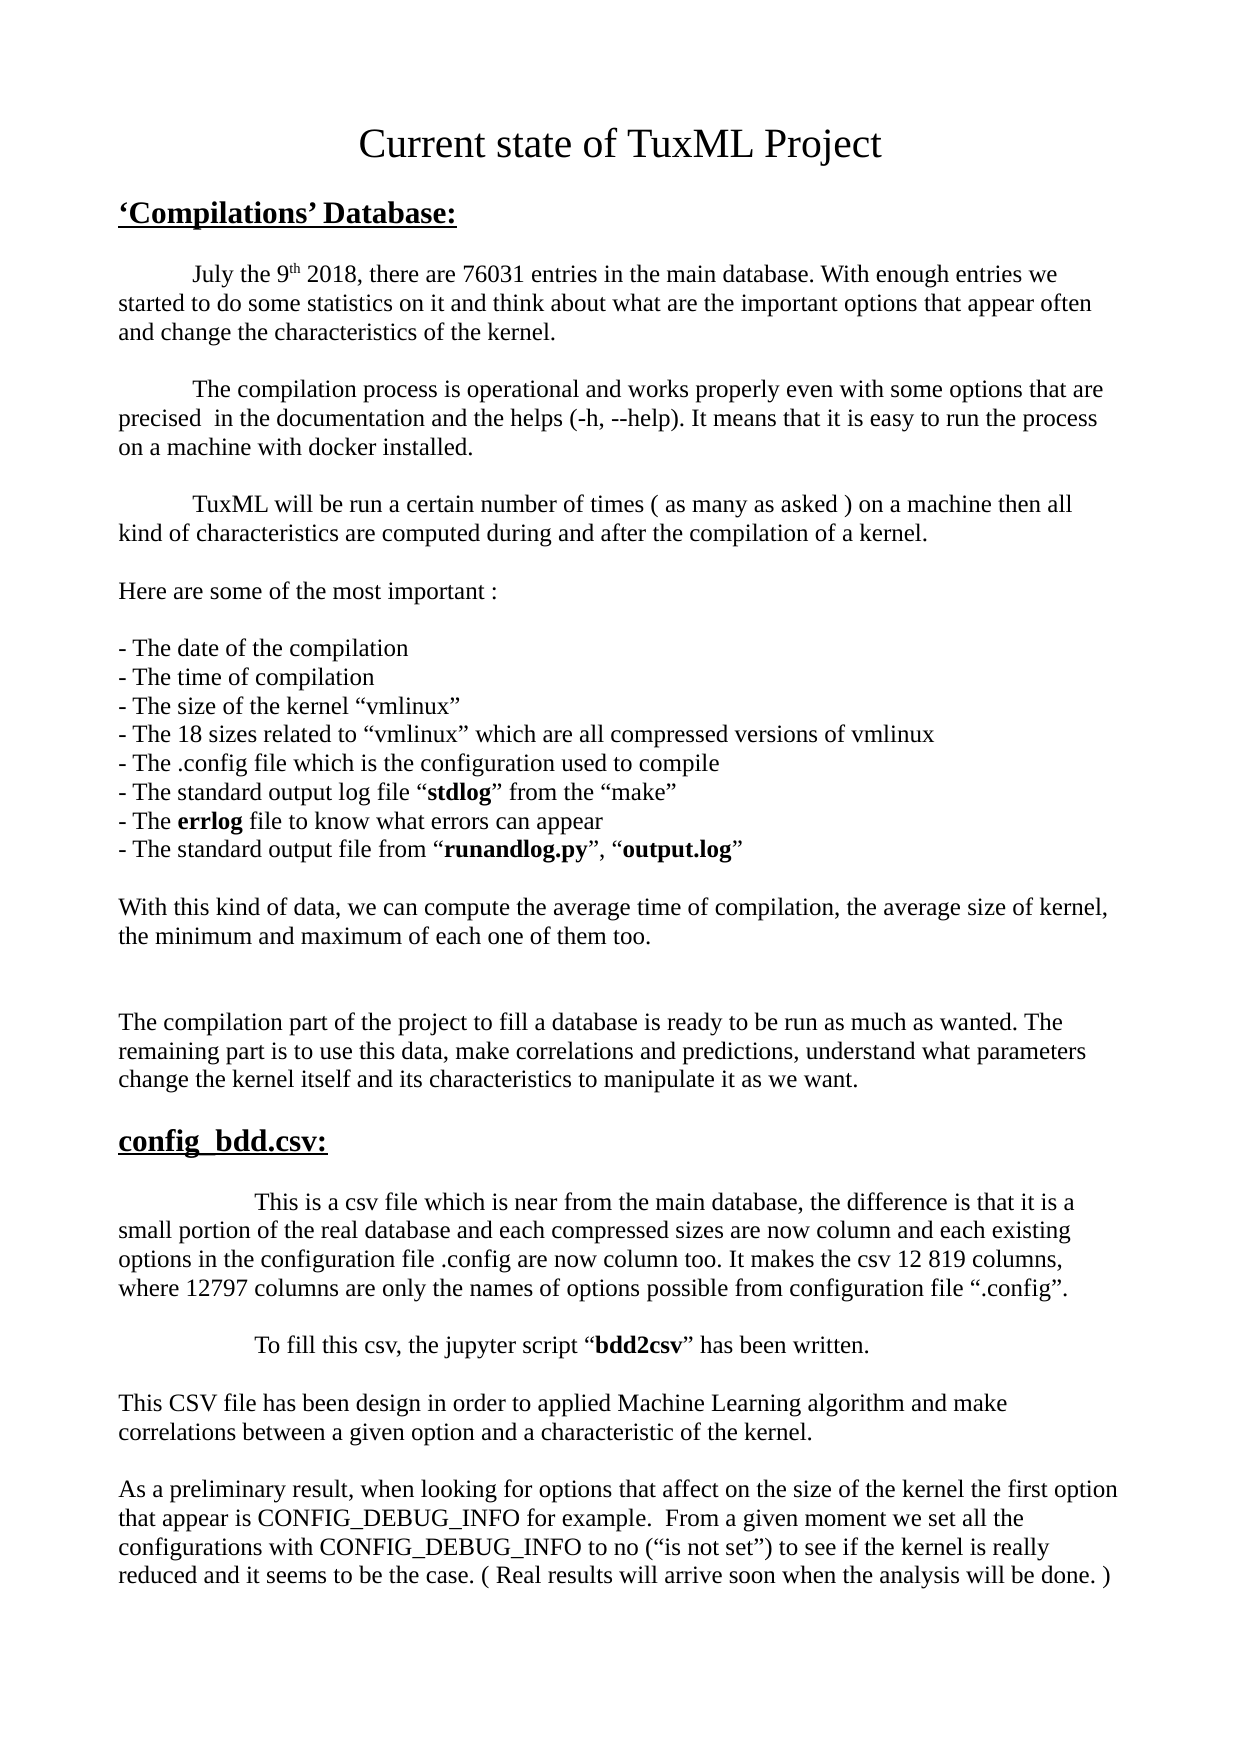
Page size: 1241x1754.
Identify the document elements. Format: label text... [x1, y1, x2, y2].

text The compilation part of the project to fill a database is ready to be run as much as wanted. The remaining part is to use this data, make correlations and predictions, understand what parameters change the kernel itself and its characteristics to manipulate it as we want. [118, 1007, 1122, 1093]
text As a preliminary result, when looking for options that affect on the size of the kernel the first option that appear is CONFIG_DEBUG_INFO for example. From a given moment we set all the configurations with CONFIG_DEBUG_INFO to no (“is not set”) to see if the kernel is really reduced and it seems to be the case. ( Real results will arrive soon when the analysis will be done. ) [118, 1474, 1122, 1589]
text July the 9th 2018, there are 76031 entries in the main database. With enough entries we started to do some statistics on it and think about what are the important options that appear often and change the characteristics of the kernel. [118, 259, 1122, 346]
text This is a csv file which is near from the main database, the difference is that it is a small portion of the real database and each compressed sizes are now column and each existing options in the configuration file .config are now column too. It makes the csv 12 819 columns, where 12797 columns are only the names of options possible from configuration file “.config”. [118, 1187, 1122, 1302]
text With this kind of data, we can compute the average time of compilation, the average size of kernel, the minimum and maximum of each one of them too. [118, 892, 1122, 949]
text - The standard output log file “stdlog” from the “make” [118, 777, 1122, 806]
text To fill this csv, the jupyter script “bdd2csv” has been written. [118, 1330, 1122, 1359]
text Current state of TuxML Project [118, 118, 1122, 166]
text - The standard output file from “runandlog.py”, “output.log” [118, 834, 1122, 863]
text - The .config file which is the configuration used to compile [118, 748, 1122, 777]
text config_bdd.csv: [118, 1122, 1122, 1158]
text - The size of the kernel “vmlinux” [118, 691, 1122, 719]
text TuxML will be run a certain number of times ( as many as asked ) on a machine then all kind of characteristics are computed during and after the compilation of a kernel. [118, 489, 1122, 547]
text ‘Compilations’ Database: [118, 195, 1122, 231]
text - The 18 sizes related to “vmlinux” which are all compressed versions of vmlinux [118, 719, 1122, 748]
text Here are some of the most important : [118, 576, 1122, 604]
text - The time of compilation [118, 662, 1122, 691]
text - The errlog file to know what errors can appear [118, 806, 1122, 834]
text This CSV file has been design in order to applied Machine Learning algorithm and make correlations between a given option and a characteristic of the kernel. [118, 1388, 1122, 1445]
text The compilation process is operational and works properly even with some options that are precised in the documentation and the helps (-h, --help). It means that it is easy to run the process on a machine with docker installed. [118, 374, 1122, 461]
text - The date of the compilation [118, 633, 1122, 662]
